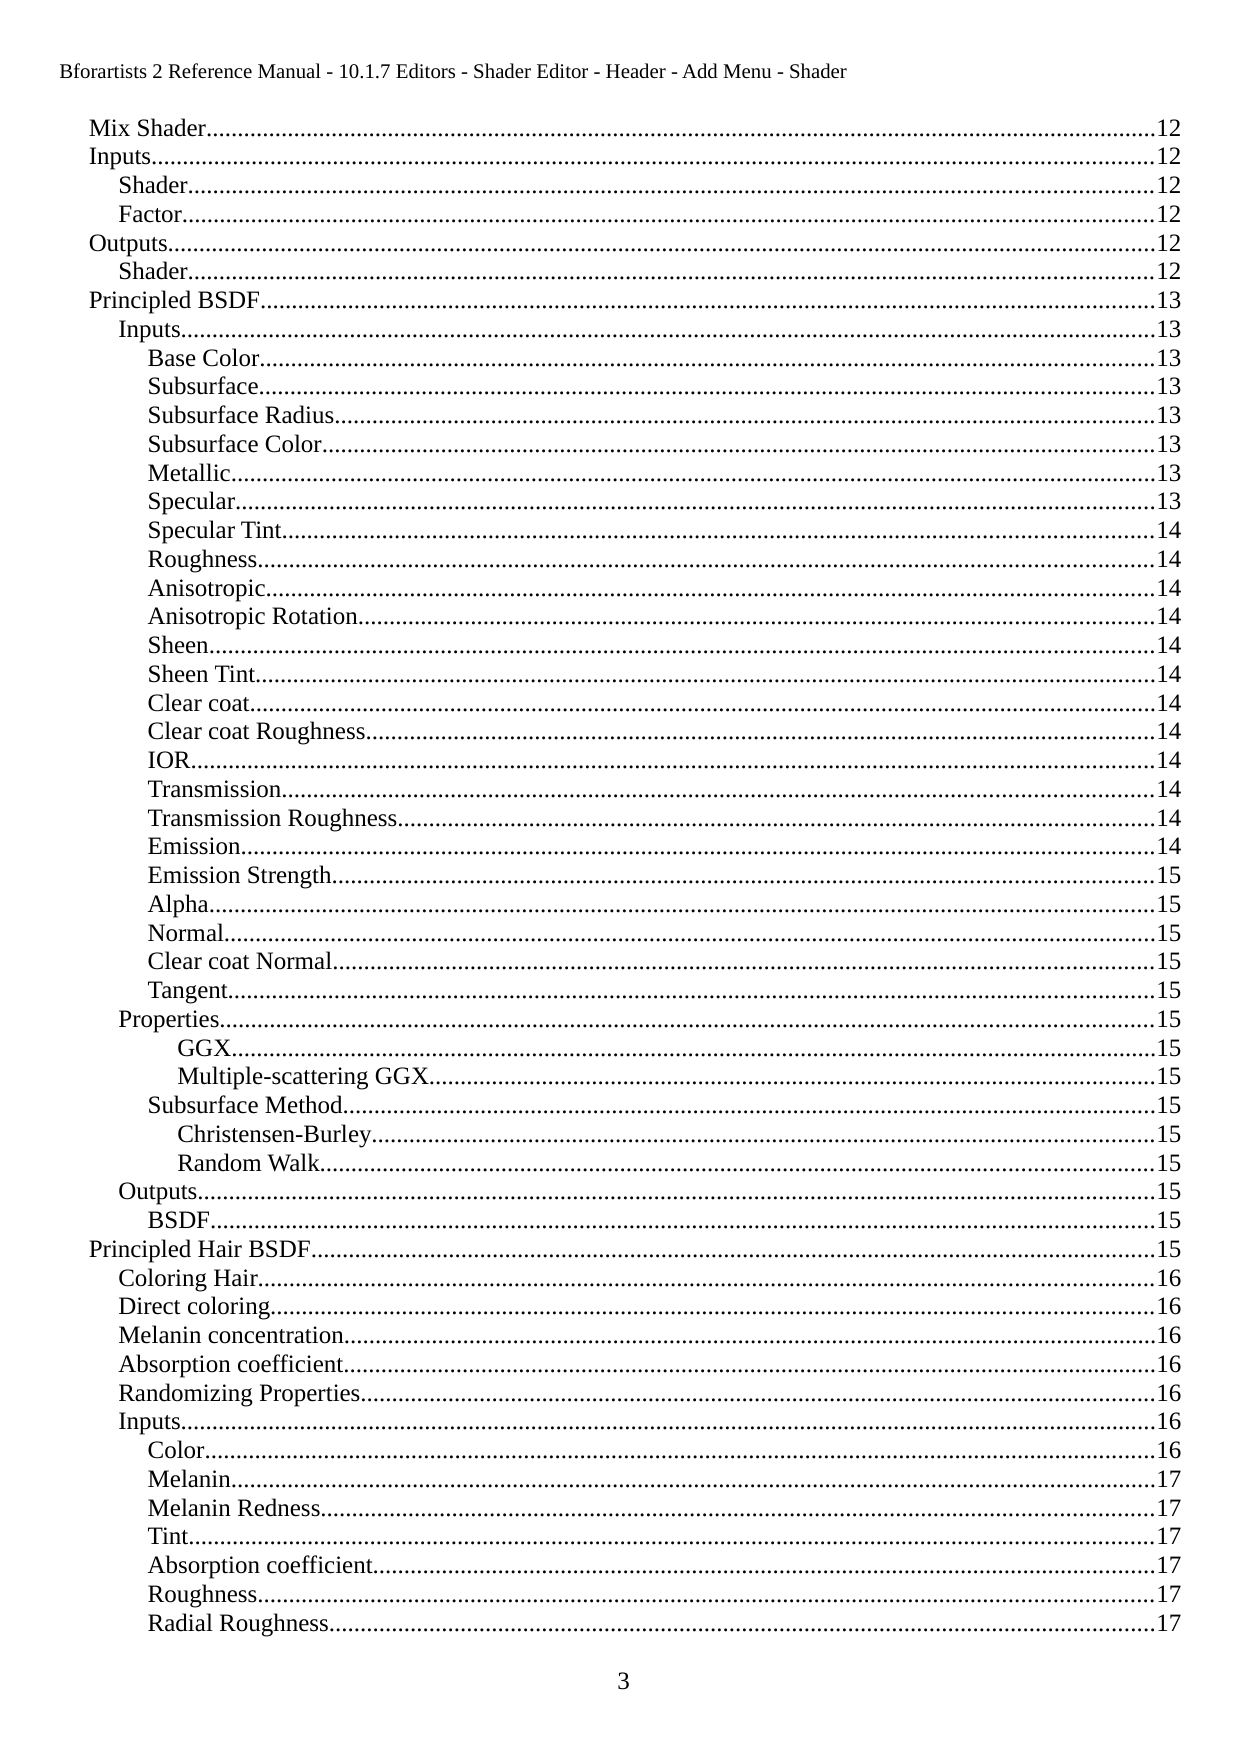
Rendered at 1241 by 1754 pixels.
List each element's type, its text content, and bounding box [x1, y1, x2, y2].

text Factor 12 [118, 199, 1181, 228]
text Inputs 16 [118, 1406, 1181, 1435]
text Melanin concentration 16 [118, 1320, 1181, 1349]
text Melanin Redness 17 [147, 1493, 1181, 1521]
text Anisotropic Rotation 14 [147, 601, 1181, 630]
text Inputs 13 [118, 314, 1181, 343]
text Color 16 [147, 1435, 1181, 1464]
text GGX 15 [177, 1033, 1181, 1061]
text Randomizing Properties 16 [118, 1378, 1181, 1406]
text Emission 14 [147, 831, 1181, 860]
text Transmission 14 [147, 774, 1181, 803]
text Clear coat Roughness 14 [147, 716, 1181, 745]
text Sheen Tint 14 [147, 659, 1181, 688]
text Principled Hair BSDF 15 [88, 1234, 1181, 1263]
text Random Walk 15 [177, 1148, 1181, 1176]
text Alpha 15 [147, 889, 1181, 918]
text Metallic 13 [147, 458, 1181, 486]
text Mix Shader 12 [88, 113, 1181, 141]
text Transmission Roughness 14 [147, 803, 1181, 831]
text Anisotropic 14 [147, 573, 1181, 601]
text Principled BSDF 13 [88, 285, 1181, 314]
text Subsurface Color 13 [147, 429, 1181, 458]
text Tangent 15 [147, 975, 1181, 1004]
text Multiple-scattering GGX 15 [177, 1061, 1181, 1090]
text IOR 14 [147, 745, 1181, 774]
text Christensen-Burley 15 [177, 1119, 1181, 1148]
text Normal 15 [147, 918, 1181, 946]
text Clear coat 14 [147, 688, 1181, 716]
text Emission Strength 15 [147, 860, 1181, 889]
text Inputs 12 [88, 141, 1181, 170]
text Sheen 14 [147, 630, 1181, 659]
text Subsurface Radius 13 [147, 400, 1181, 429]
text Roughness 14 [147, 544, 1181, 573]
text Base Color 13 [147, 343, 1181, 371]
text Radial Roughness 17 [147, 1608, 1181, 1636]
text Specular Tint 14 [147, 515, 1181, 544]
text Subsurface Method 15 [147, 1090, 1181, 1119]
text Absorption coefficient 16 [118, 1349, 1181, 1378]
text Clear coat Normal 15 [147, 946, 1181, 975]
text Roughness 17 [147, 1579, 1181, 1608]
text BSDF 15 [147, 1205, 1181, 1234]
text Specular 13 [147, 486, 1181, 515]
text Absorption coefficient 17 [147, 1550, 1181, 1579]
text Tint 17 [147, 1521, 1181, 1550]
text Properties 15 [118, 1004, 1181, 1033]
text Coloring Hair 16 [118, 1263, 1181, 1291]
text Subsurface 13 [147, 371, 1181, 400]
text Outputs 12 [88, 228, 1181, 256]
text Shader 12 [118, 256, 1181, 285]
text Shader 12 [118, 170, 1181, 199]
text Direct coloring 16 [118, 1291, 1181, 1320]
text Melanin 17 [147, 1464, 1181, 1493]
text Outputs 15 [118, 1176, 1181, 1205]
